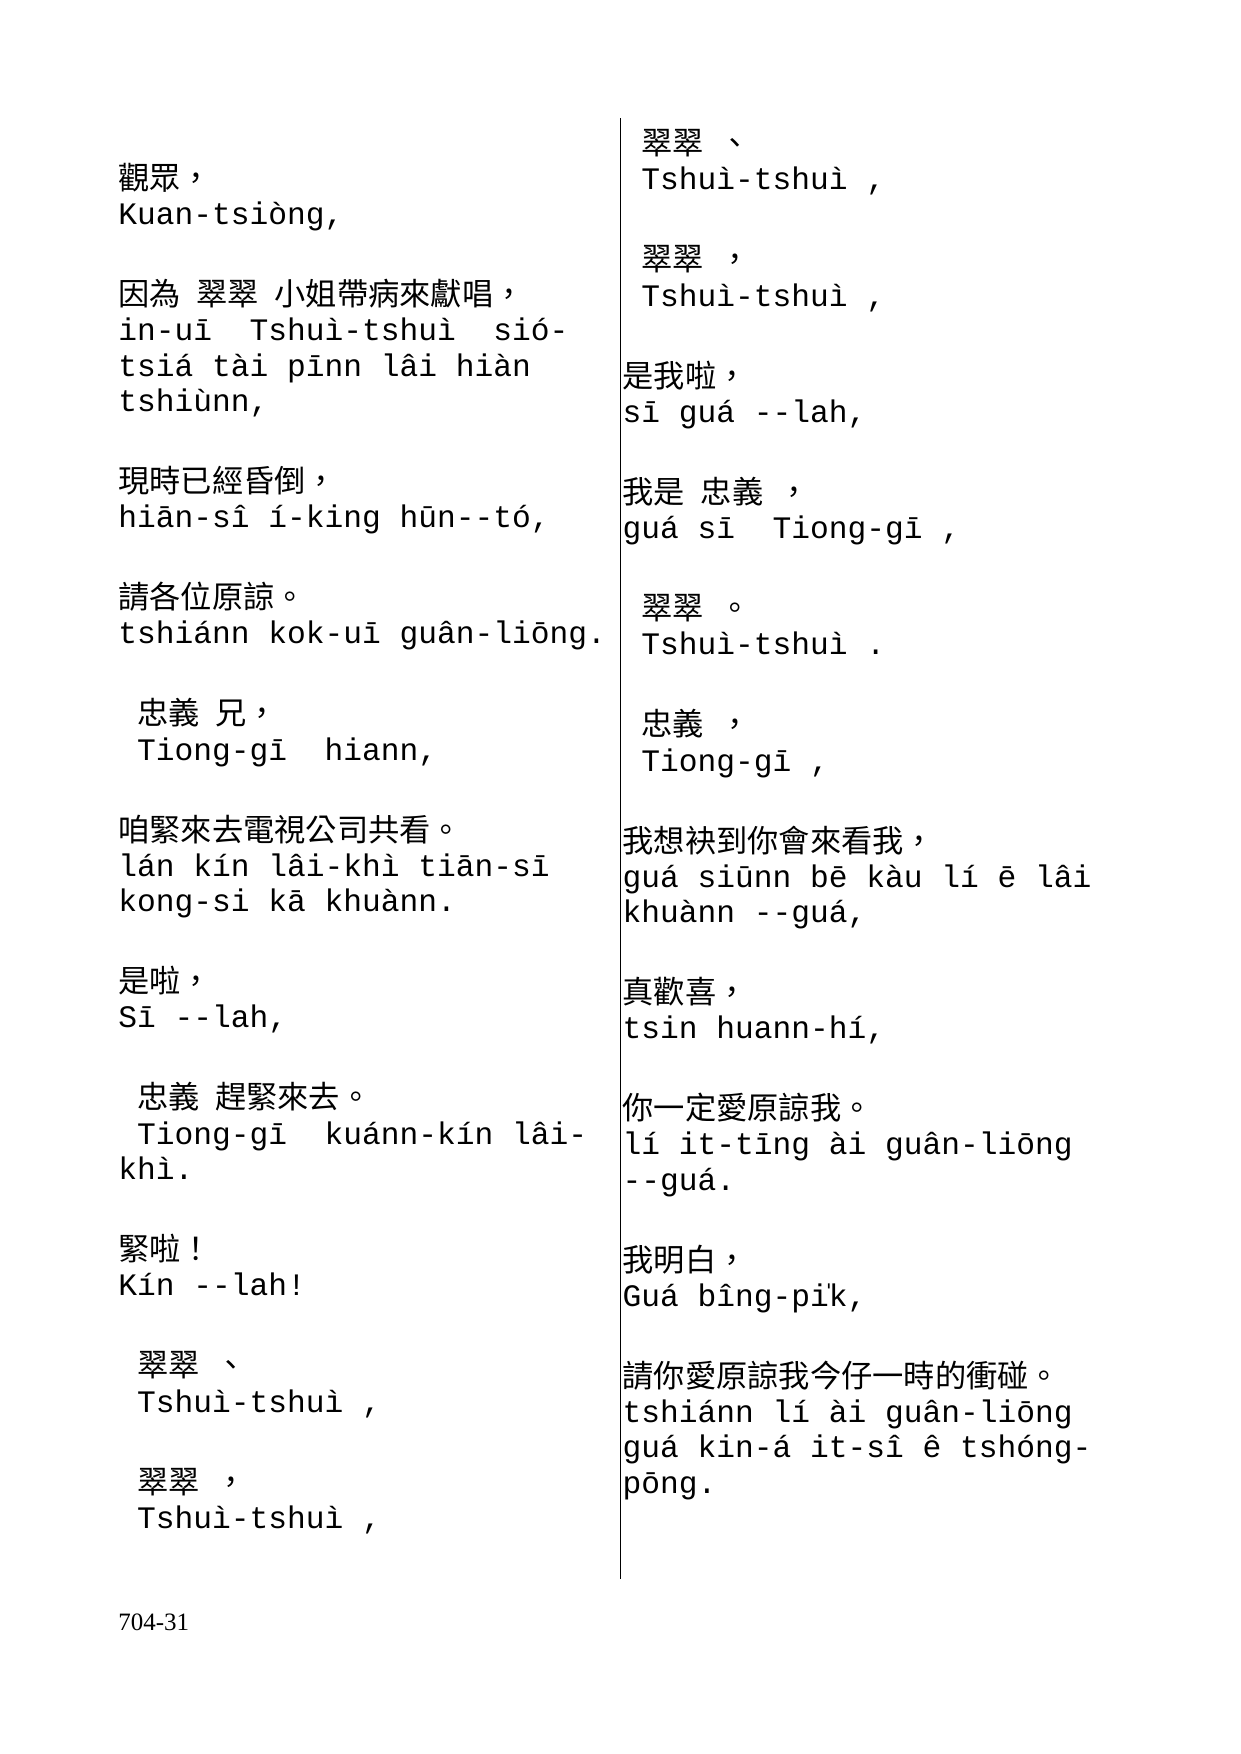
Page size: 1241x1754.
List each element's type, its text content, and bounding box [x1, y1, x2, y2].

text 翠翠 、 [622, 118, 1122, 164]
text Tshuì-tshuì , [622, 164, 1122, 199]
text 因為 翠翠 小姐帶病來獻唱， [118, 269, 618, 315]
text 現時已經昏倒， [118, 456, 618, 502]
text Guá bîng-pi̍k, [622, 1280, 1122, 1316]
text Tshuì-tshuì , [118, 1386, 618, 1421]
text Kín --lah! [118, 1269, 618, 1305]
text Sī --lah, [118, 1002, 618, 1037]
text lí it-tīng ài guân-liōng --guá. [622, 1129, 1122, 1199]
text sī guá --lah, [622, 396, 1122, 432]
text Tshuì-tshuì , [622, 280, 1122, 316]
text 翠翠 ， [118, 1457, 618, 1502]
text guá siūnn bē kàu lí ē lâi khuànn --guá, [622, 861, 1122, 932]
text Tiong-gī hiann, [118, 734, 618, 769]
text 忠義 ， [622, 699, 1122, 745]
text 是我啦， [622, 351, 1122, 396]
text Tiong-gī kuánn-kín lâi-khì. [118, 1118, 618, 1189]
text Tshuì-tshuì . [622, 629, 1122, 664]
text Kuan-tsiòng, [118, 199, 618, 234]
text tshiánn kok-uī guân-liōng. [118, 618, 618, 653]
text 你一定愛原諒我。 [622, 1083, 1122, 1129]
text 咱緊來去電視公司共看。 [118, 805, 618, 850]
text 我想袂到你會來看我， [622, 816, 1122, 861]
text 緊啦！ [118, 1224, 618, 1269]
text lán kín lâi-khì tiān-sī kong-si kā khuànn. [118, 850, 618, 921]
text 翠翠 、 [118, 1340, 618, 1386]
text in-uī Tshuì-tshuì sió-tsiá tài pīnn lâi hiàn tshiùnn, [118, 315, 618, 421]
text tshiánn lí ài guân-liōng guá kin-á it-sî ê tshóng-pōng. [622, 1396, 1122, 1502]
text 真歡喜， [622, 967, 1122, 1013]
text 翠翠 ， [622, 234, 1122, 280]
text Tshuì-tshuì , [118, 1502, 618, 1538]
text 我明白， [622, 1235, 1122, 1280]
text 翠翠 。 [622, 583, 1122, 629]
text 觀眾， [118, 153, 618, 199]
text 忠義 兄， [118, 688, 618, 734]
text 我是 忠義 ， [622, 467, 1122, 512]
text tsin huann-hí, [622, 1013, 1122, 1048]
text 請你愛原諒我今仔一時的衝碰。 [622, 1351, 1122, 1396]
text 忠義 趕緊來去。 [118, 1072, 618, 1118]
text hiān-sî í-king hūn--tó, [118, 502, 618, 537]
text guá sī Tiong-gī , [622, 512, 1122, 548]
text 是啦， [118, 956, 618, 1002]
text 請各位原諒。 [118, 572, 618, 618]
text Tiong-gī , [622, 745, 1122, 781]
